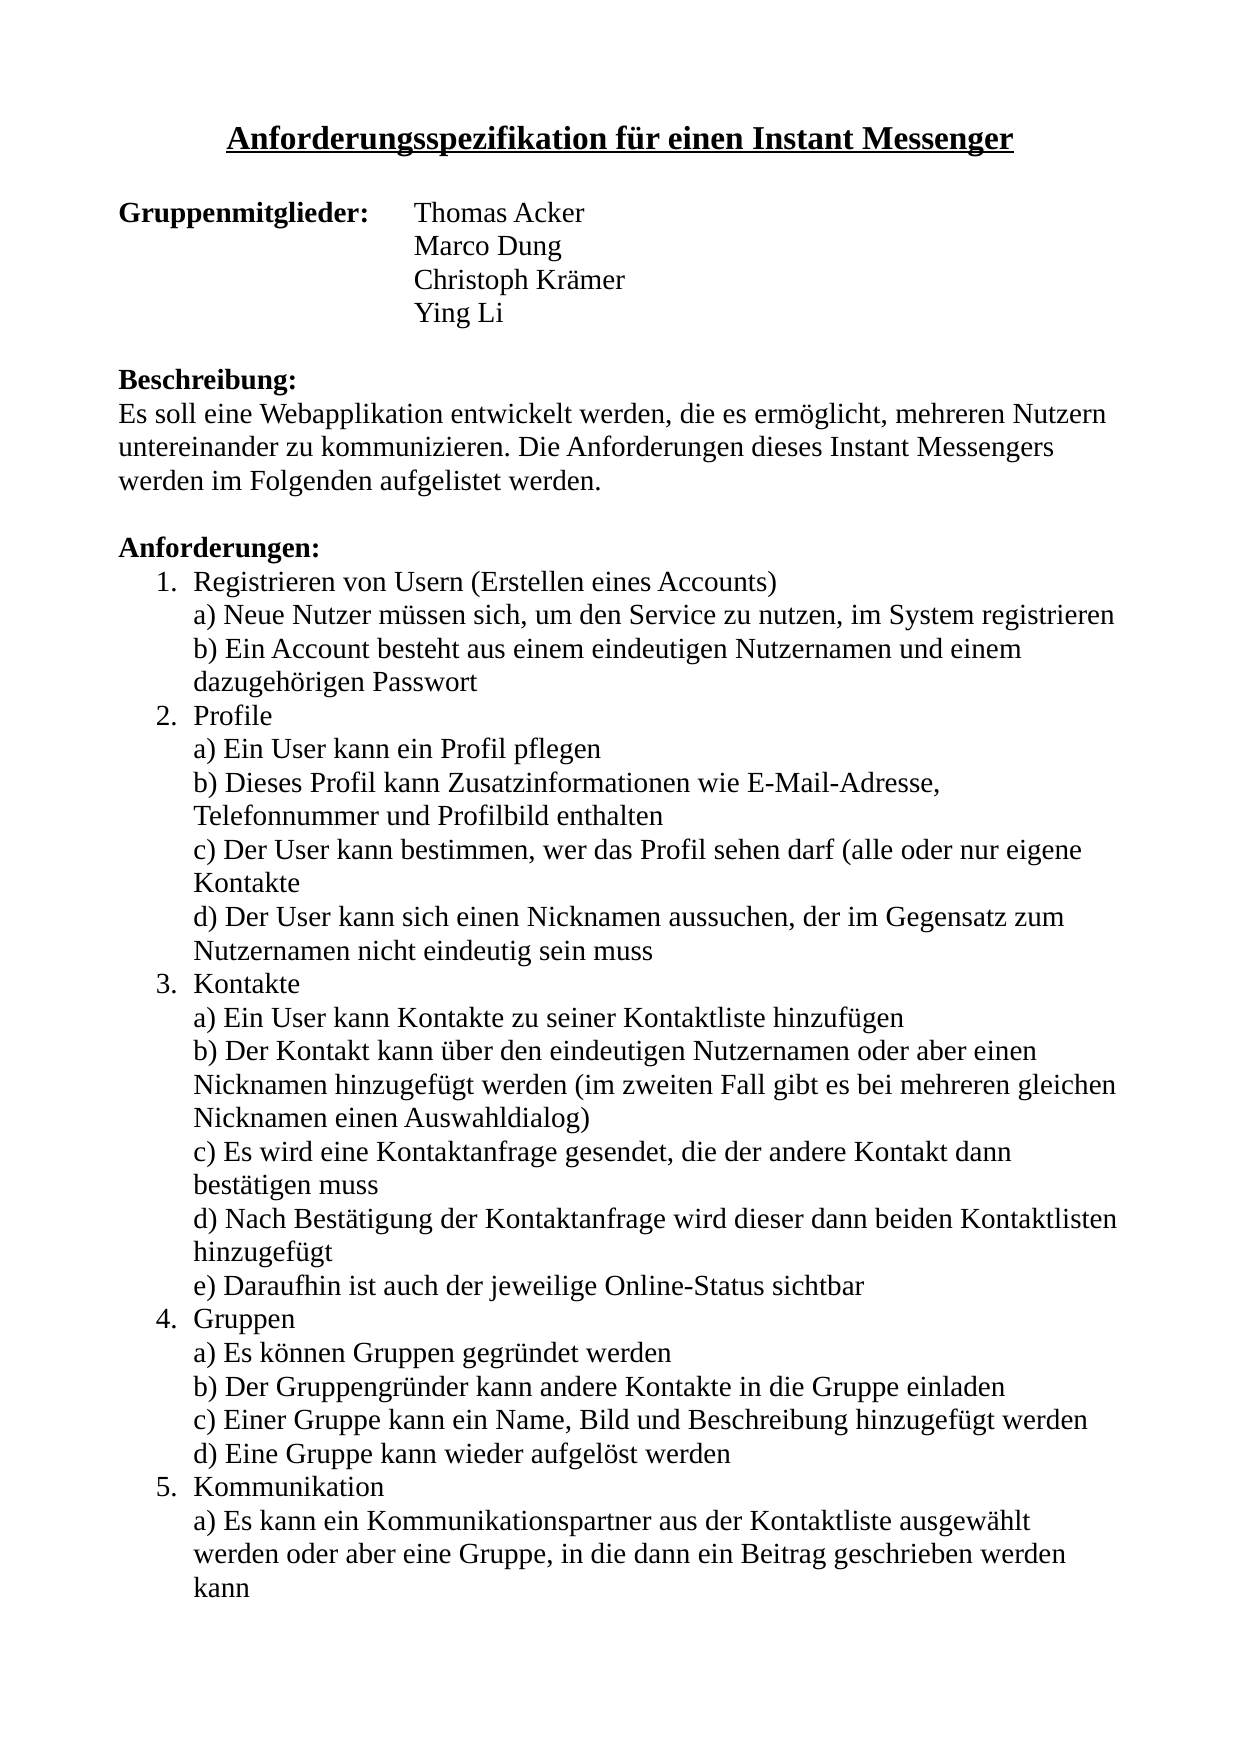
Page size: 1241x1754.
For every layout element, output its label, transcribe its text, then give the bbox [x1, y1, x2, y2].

list Registrieren von Usern (Erstellen eines Accounts) [156, 564, 1122, 597]
list a) Es können Gruppen gegründet werden [156, 1335, 1122, 1369]
list c) Der User kann bestimmen, wer das Profil sehen darf (alle oder nur eigene Kontakte [156, 832, 1122, 899]
list b) Dieses Profil kann Zusatzinformationen wie E-Mail-Adresse, Telefonnummer und Profilbild enthalten [156, 765, 1122, 832]
list d) Eine Gruppe kann wieder aufgelöst werden [156, 1436, 1122, 1469]
list d) Nach Bestätigung der Kontaktanfrage wird dieser dann beiden Kontaktlisten hinzugefügt [156, 1201, 1122, 1268]
list Profile [156, 698, 1122, 731]
text Anforderungsspezifikation für einen Instant Messenger [118, 118, 1122, 156]
text Beschreibung: [118, 362, 1122, 396]
text Anforderungen: [118, 530, 1122, 564]
list Kommunikation [156, 1469, 1122, 1503]
list a) Ein User kann Kontakte zu seiner Kontaktliste hinzufügen [156, 1000, 1122, 1033]
list c) Es wird eine Kontaktanfrage gesendet, die der andere Kontakt dann bestätigen muss [156, 1134, 1122, 1201]
list b) Der Kontakt kann über den eindeutigen Nutzernamen oder aber einen Nicknamen hinzugefügt werden (im zweiten Fall gibt es bei mehreren gleichen Nicknamen einen Auswahldialog) [156, 1033, 1122, 1134]
text Gruppenmitglieder: Thomas Acker [118, 195, 1122, 228]
text Ying Li [118, 295, 1122, 329]
list a) Es kann ein Kommunikationspartner aus der Kontaktliste ausgewählt werden oder aber eine Gruppe, in die dann ein Beitrag geschrieben werden kann [156, 1503, 1122, 1603]
list Kontakte [156, 966, 1122, 1000]
text Es soll eine Webapplikation entwickelt werden, die es ermöglicht, mehreren Nutzern untereinander zu kommunizieren. Die Anforderungen dieses Instant Messengers werden im Folgenden aufgelistet werden. [118, 396, 1122, 497]
list e) Daraufhin ist auch der jeweilige Online-Status sichtbar [156, 1268, 1122, 1302]
list a) Ein User kann ein Profil pflegen [156, 731, 1122, 765]
list d) Der User kann sich einen Nicknamen aussuchen, der im Gegensatz zum Nutzernamen nicht eindeutig sein muss [156, 899, 1122, 966]
list c) Einer Gruppe kann ein Name, Bild und Beschreibung hinzugefügt werden [156, 1402, 1122, 1436]
list a) Neue Nutzer müssen sich, um den Service zu nutzen, im System registrieren [156, 597, 1122, 631]
text Marco Dung [118, 228, 1122, 262]
list b) Der Gruppengründer kann andere Kontakte in die Gruppe einladen [156, 1369, 1122, 1402]
text Christoph Krämer [118, 262, 1122, 295]
list b) Ein Account besteht aus einem eindeutigen Nutzernamen und einem dazugehörigen Passwort [156, 631, 1122, 698]
list Gruppen [156, 1302, 1122, 1335]
